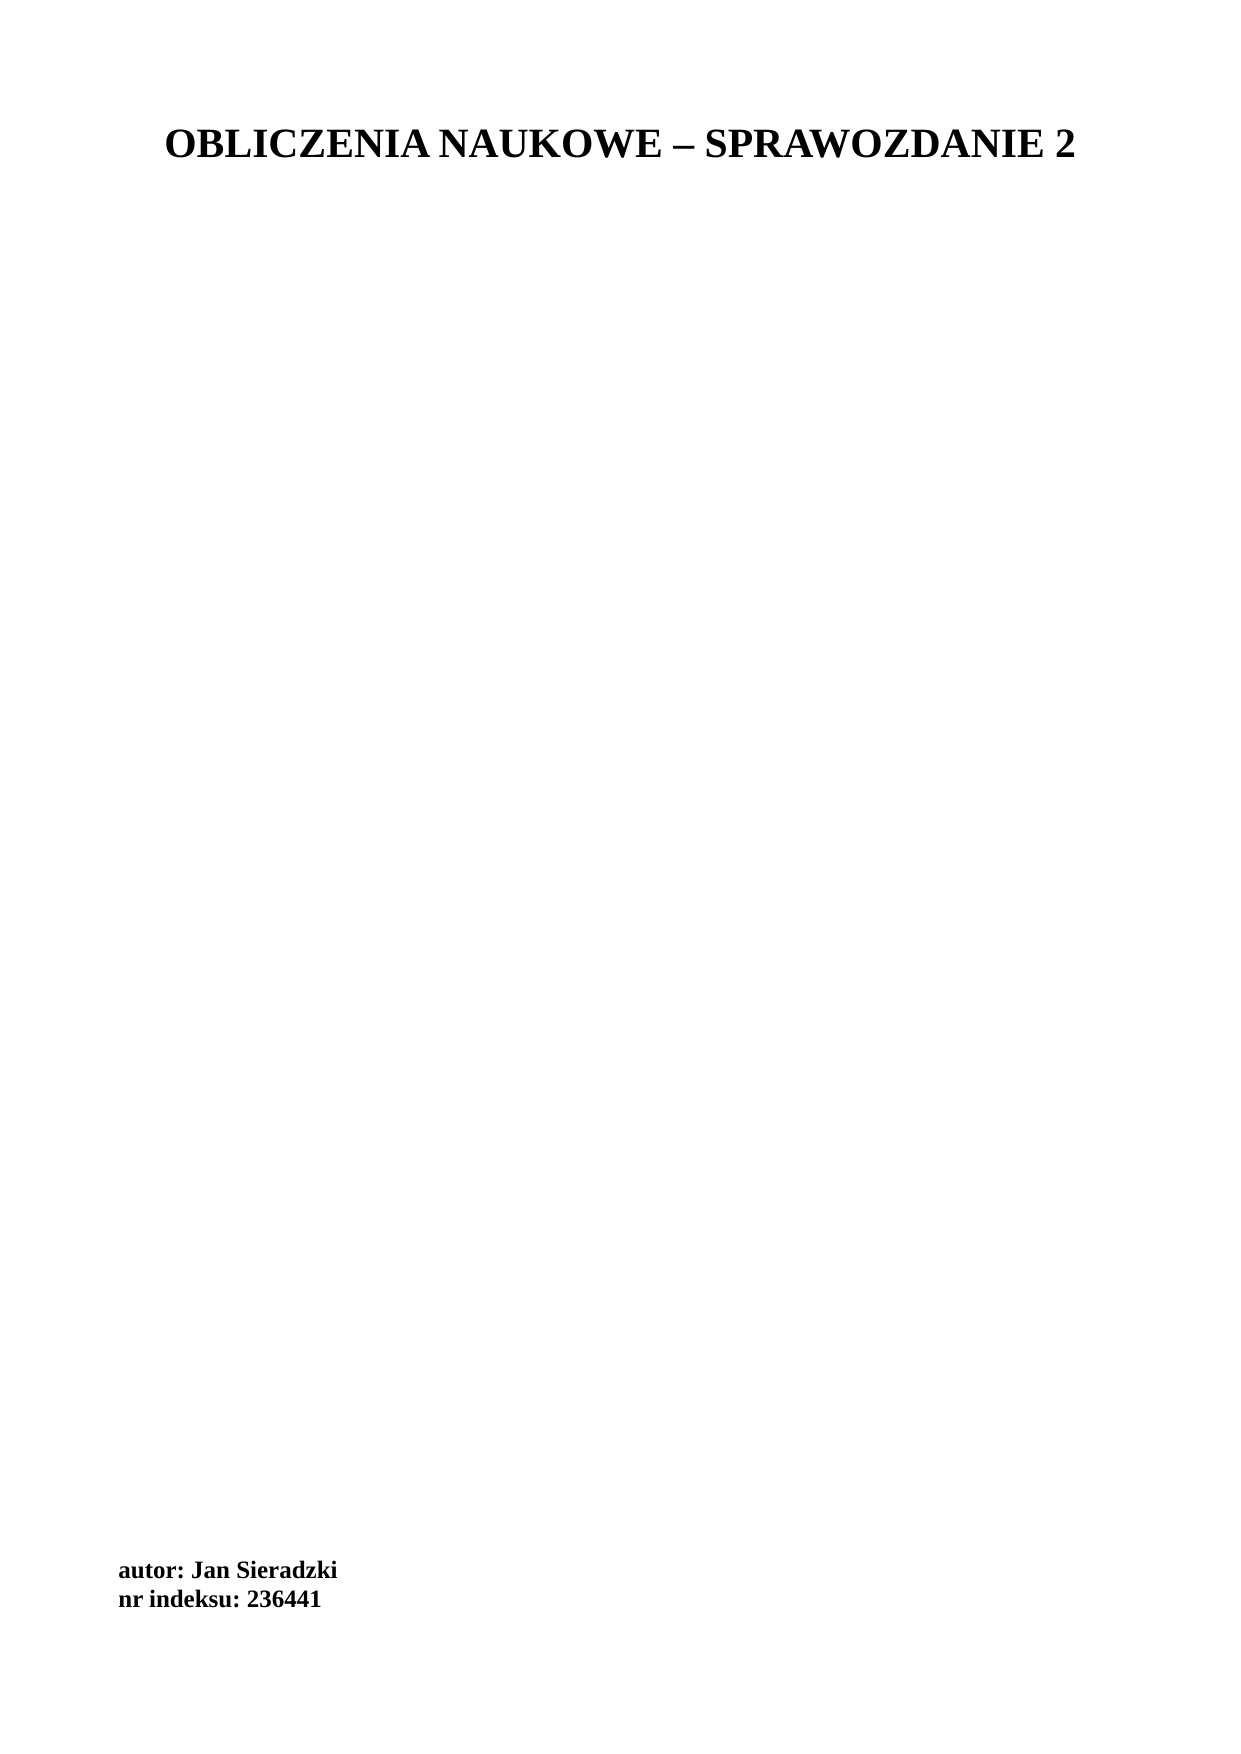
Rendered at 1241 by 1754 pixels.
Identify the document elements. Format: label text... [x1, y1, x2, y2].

text nr indeksu: 236441 [118, 1584, 1122, 1613]
text autor: Jan Sieradzki [118, 1556, 1122, 1584]
text OBLICZENIA NAUKOWE – SPRAWOZDANIE 2 [118, 118, 1122, 166]
